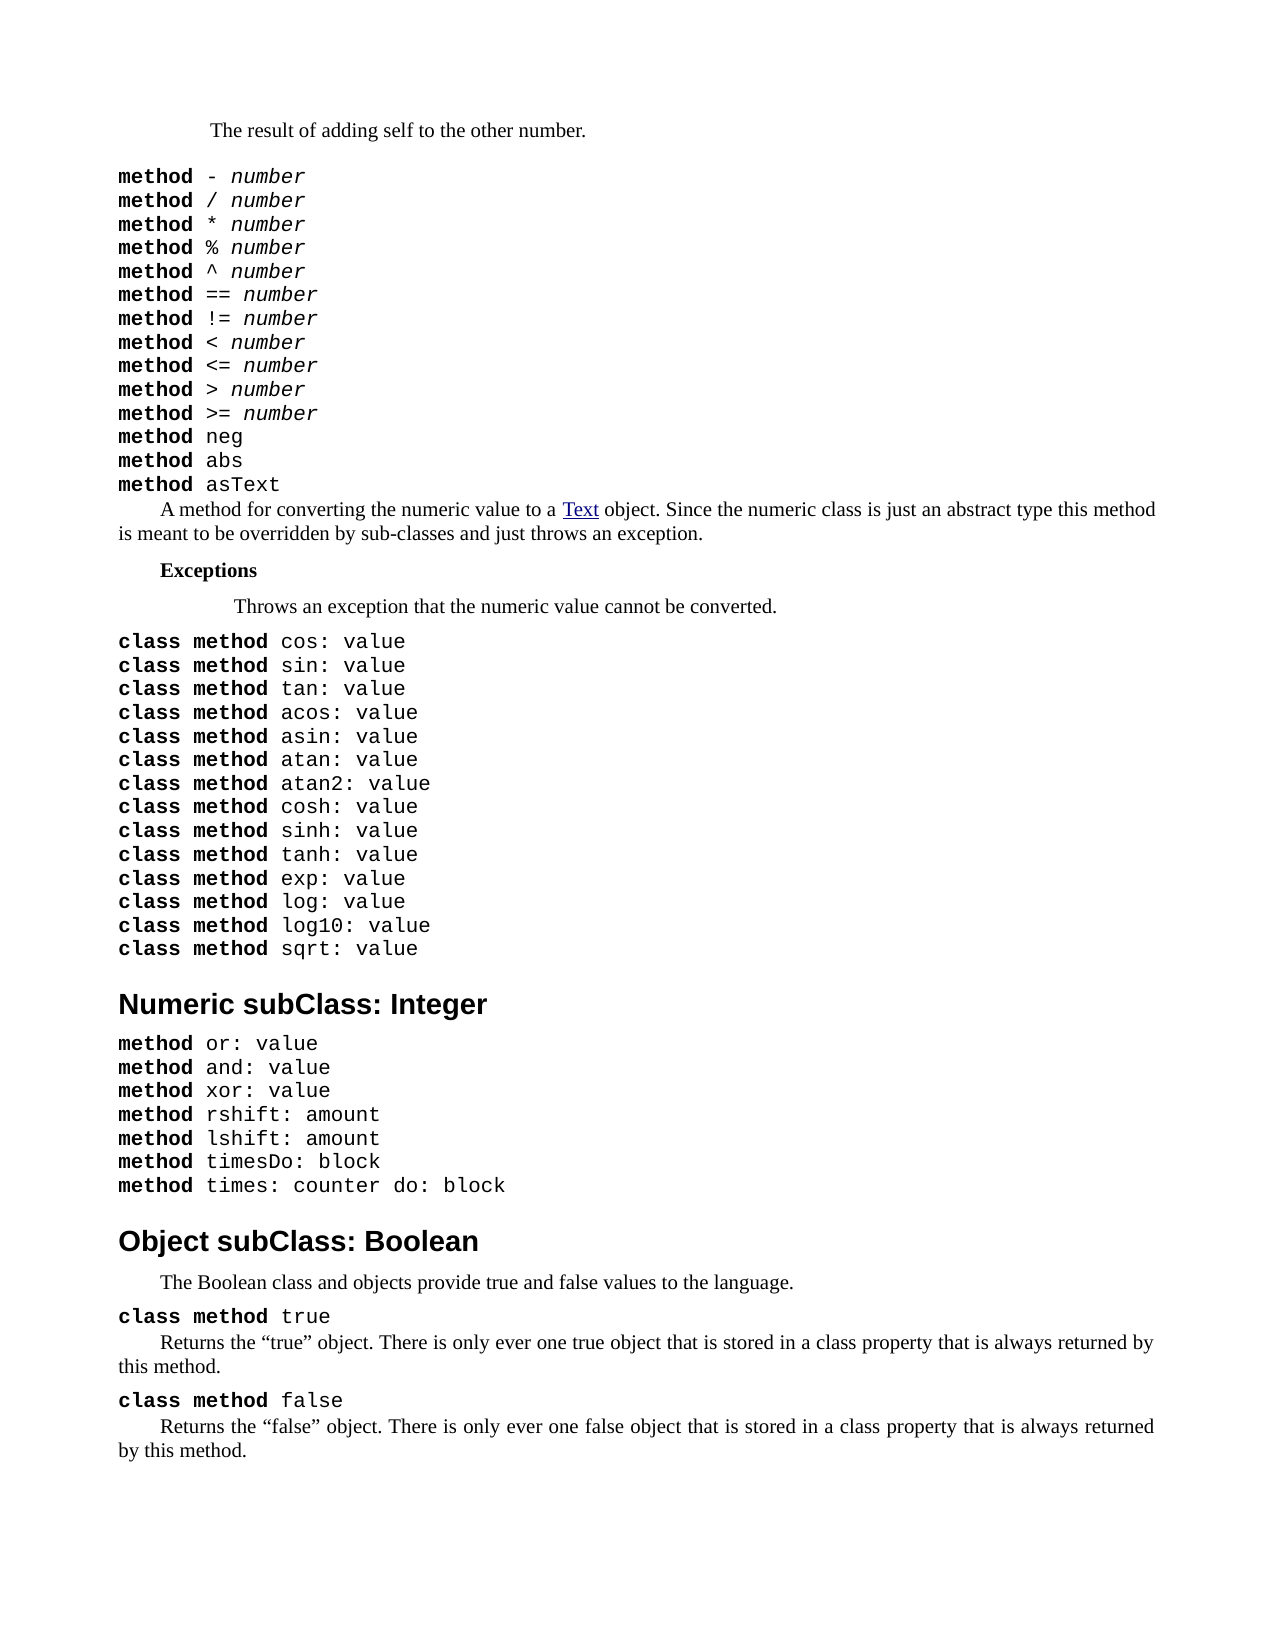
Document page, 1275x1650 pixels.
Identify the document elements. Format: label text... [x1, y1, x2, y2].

text method % number [118, 237, 1157, 261]
text method neg [118, 426, 1157, 450]
text method != number [118, 308, 1157, 332]
text method timesDo: block [118, 1151, 1157, 1175]
text class method cos: value [118, 631, 1157, 655]
text method ^ number [118, 261, 1157, 284]
text method rshift: amount [118, 1104, 1157, 1128]
text method < number [44, 332, 1157, 355]
text method lshift: amount [118, 1128, 1157, 1151]
text class method cosh: value [118, 797, 1157, 820]
subtitle Object subClass: Boolean [118, 1224, 1157, 1257]
text method > number [44, 379, 1157, 403]
text class method exp: value [118, 867, 1157, 891]
text class method acos: value [118, 702, 1157, 726]
text method abs [118, 450, 1157, 474]
text method / number [118, 190, 1157, 213]
text Throws an exception that the numeric value cannot be converted. [192, 594, 1157, 618]
text Returns the “false” object. There is only ever one false object that is stored in a class property that is always returned by this method. [118, 1414, 1157, 1462]
text method - number [118, 166, 1157, 190]
text method >= number [44, 403, 1157, 426]
text class method log: value [118, 891, 1157, 915]
subtitle Numeric subClass: Integer [118, 987, 1157, 1021]
text method and: value [118, 1057, 1157, 1080]
text class method atan: value [118, 749, 1157, 773]
text method asText [118, 474, 1157, 497]
text method == number [118, 284, 1157, 308]
text method * number [118, 213, 1157, 237]
text class method sqrt: value [118, 938, 1157, 962]
text class method sin: value [118, 655, 1157, 678]
text Exceptions [118, 558, 1157, 582]
text class method true [118, 1306, 1157, 1330]
text The Boolean class and objects provide true and false values to the language. [118, 1270, 1157, 1294]
text Returns the “true” object. There is only ever one true object that is stored in a class property that is always returned by this method. [118, 1330, 1157, 1378]
text method times: counter do: block [118, 1175, 1157, 1199]
text A method for converting the numeric value to a Text object. Since the numeric class is just an abstract type this method is meant to be overridden by sub-classes and just throws an exception. [118, 497, 1157, 545]
text method <= number [44, 355, 1157, 379]
text class method atan2: value [118, 773, 1157, 797]
text class method asin: value [118, 726, 1157, 749]
text class method false [118, 1391, 1157, 1414]
text method xor: value [118, 1080, 1157, 1104]
text method or: value [118, 1033, 1157, 1057]
text The result of adding self to the other number. [136, 118, 1157, 142]
text class method tanh: value [118, 844, 1157, 867]
text class method sinh: value [118, 820, 1157, 844]
text class method log10: value [118, 915, 1157, 938]
text class method tan: value [118, 678, 1157, 702]
